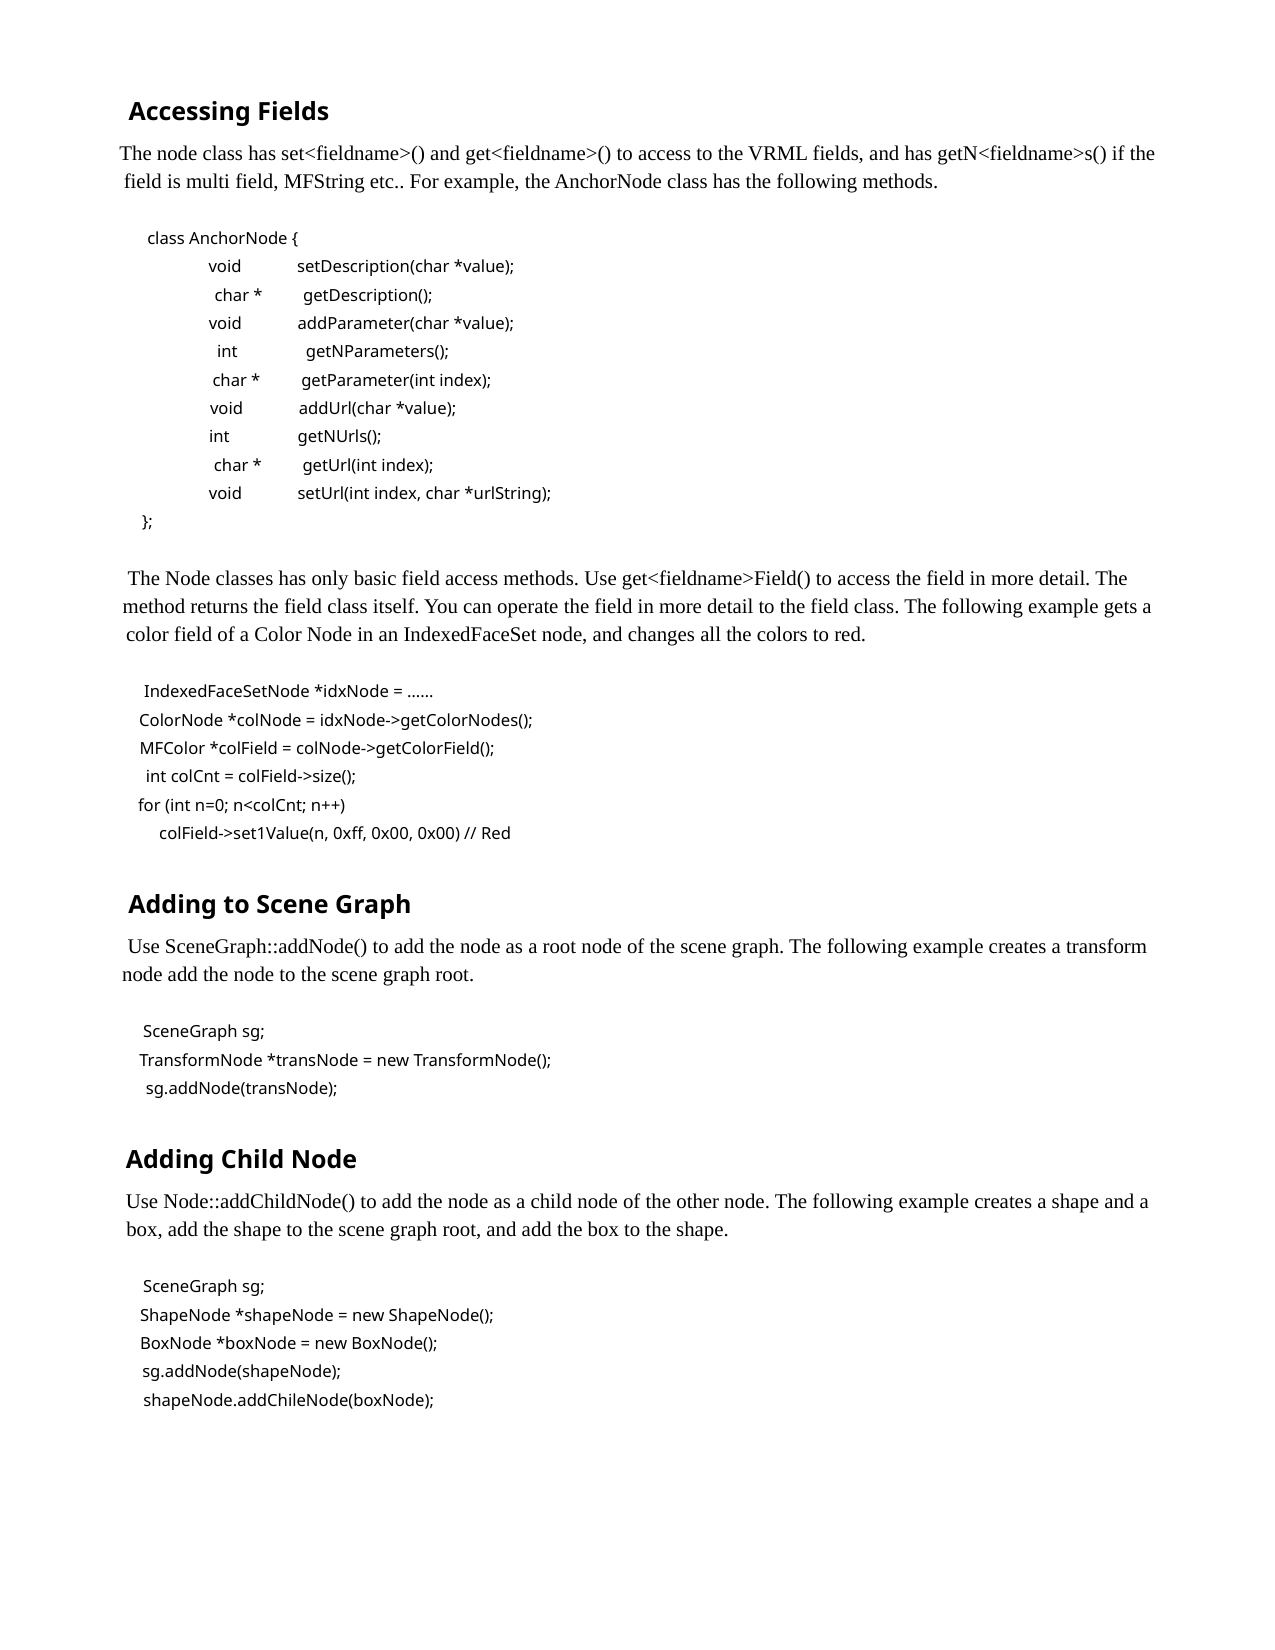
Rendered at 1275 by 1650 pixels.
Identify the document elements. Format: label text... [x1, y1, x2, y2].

text BoxNode *boxNode = new BoxNode(); [138, 1329, 1156, 1357]
text int colCnt = colField->size(); [138, 762, 1156, 791]
text SceneGraph sg; [138, 1017, 1156, 1046]
text sg.addNode(shapeNode); [138, 1357, 1156, 1386]
text for (int n=0; n<colCnt; n++) [138, 791, 1156, 819]
text Use Node::addChildNode() to add the node as a child node of the other node. The following example creates a shape and a box, add the shape to the scene graph root, and add the box to the shape. [119, 1187, 1156, 1244]
text shapeNode.addChileNode(boxNode); [138, 1386, 1156, 1414]
text void addParameter(char *value); [138, 309, 1156, 337]
text ColorNode *colNode = idxNode->getColorNodes(); [138, 706, 1156, 734]
subtitle Accessing Fields [119, 82, 1156, 139]
text colField->set1Value(n, 0xff, 0x00, 0x00) // Red [138, 819, 1156, 847]
text sg.addNode(transNode); [138, 1074, 1156, 1102]
text TransformNode *transNode = new TransformNode(); [138, 1046, 1156, 1074]
text int getNParameters(); [138, 337, 1156, 366]
subtitle Adding to Scene Graph [119, 876, 1156, 932]
text int getNUrls(); [138, 422, 1156, 451]
text Use SceneGraph::addNode() to add the node as a root node of the scene graph. The following example creates a transform node add the node to the scene graph root. [119, 932, 1156, 989]
text The Node classes has only basic field access methods. Use get<fieldname>Field() to access the field in more detail. The method returns the field class itself. You can operate the field in more detail to the field class. The following example gets a color field of a Color Node in an IndexedFaceSet node, and changes all the colors to red. [119, 564, 1156, 649]
text The node class has set<fieldname>() and get<fieldname>() to access to the VRML fields, and has getN<fieldname>s() if the field is multi field, MFString etc.. For example, the AnchorNode class has the following methods. [119, 139, 1156, 196]
text void setUrl(int index, char *urlString); [138, 479, 1156, 507]
subtitle Adding Child Node [119, 1131, 1156, 1187]
text void addUrl(char *value); [138, 394, 1156, 422]
text }; [138, 507, 1156, 536]
text char * getDescription(); [138, 281, 1156, 309]
text ShapeNode *shapeNode = new ShapeNode(); [138, 1301, 1156, 1329]
text SceneGraph sg; [138, 1272, 1156, 1301]
text char * getParameter(int index); [138, 366, 1156, 394]
text char * getUrl(int index); [138, 451, 1156, 479]
text IndexedFaceSetNode *idxNode = …… [138, 677, 1156, 706]
text class AnchorNode { [138, 224, 1156, 252]
text MFColor *colField = colNode->getColorField(); [138, 734, 1156, 762]
text void setDescription(char *value); [138, 252, 1156, 281]
